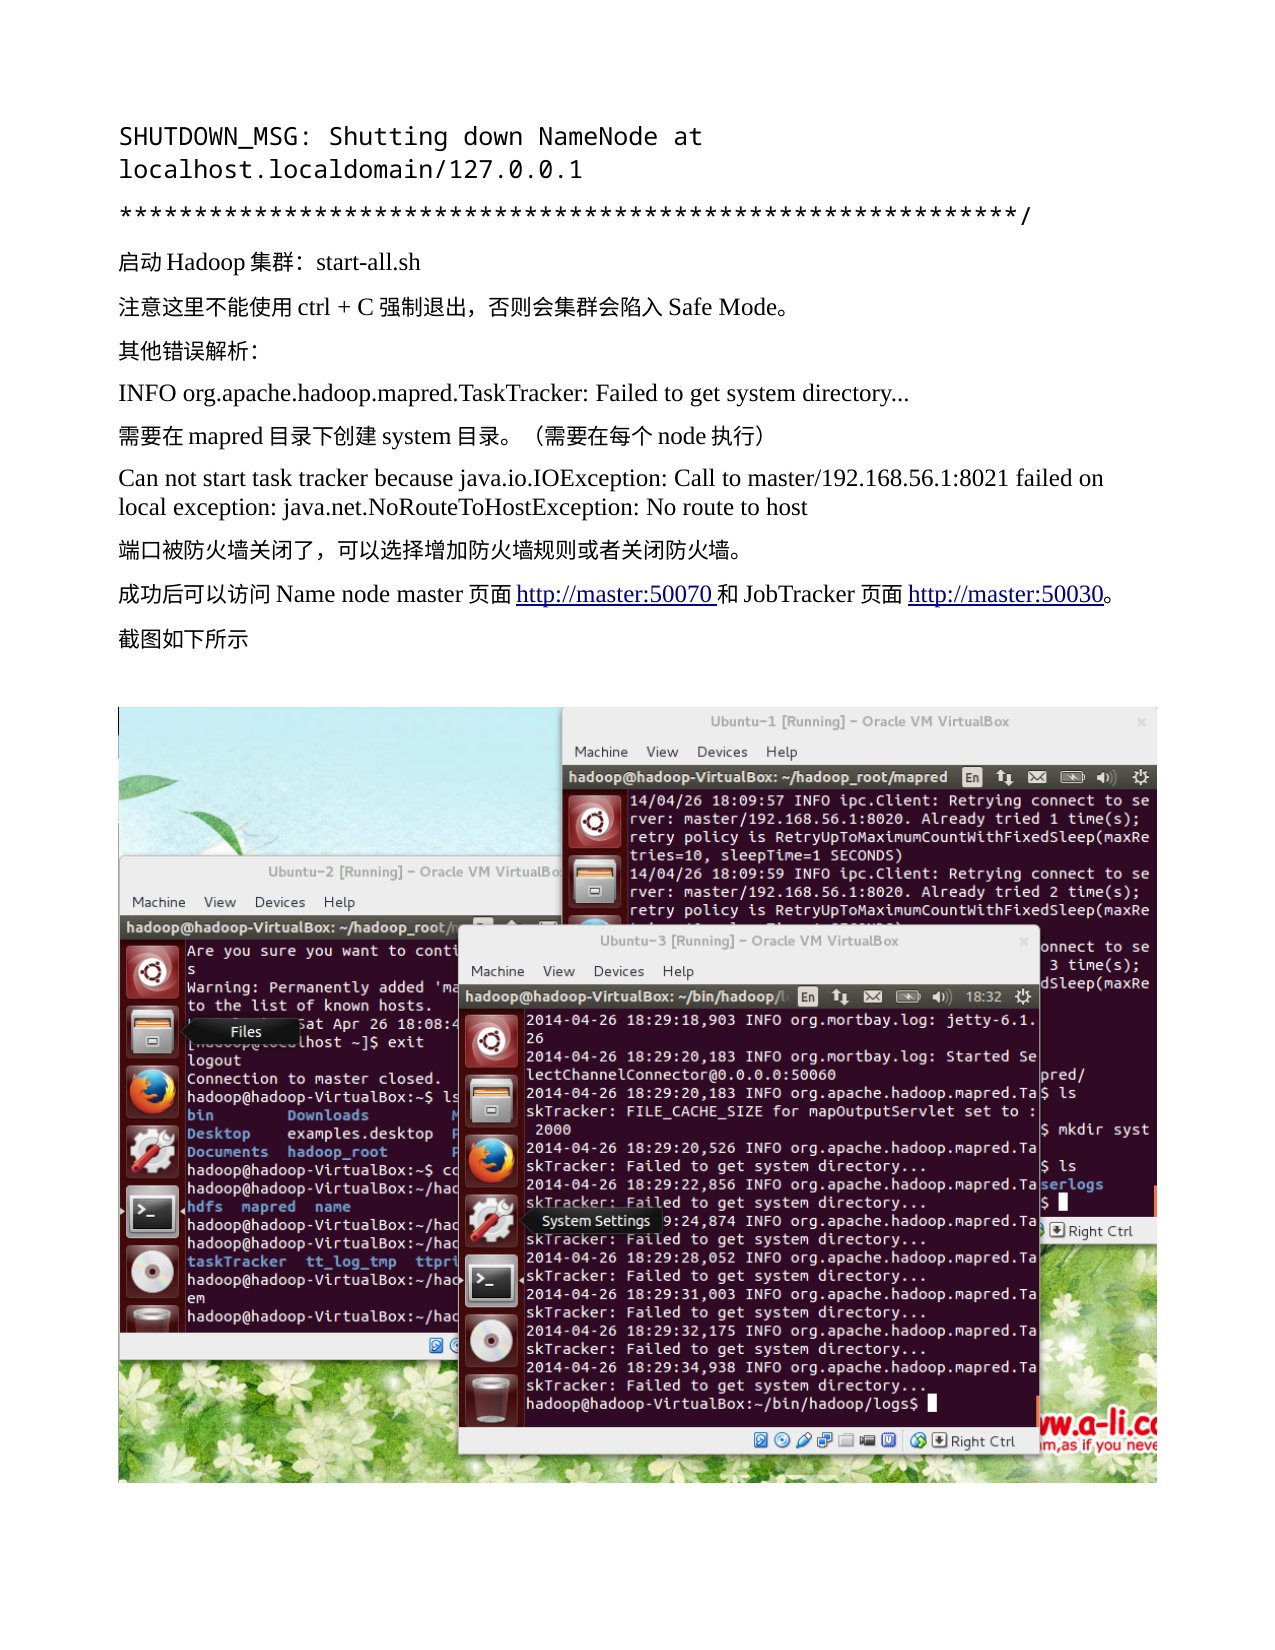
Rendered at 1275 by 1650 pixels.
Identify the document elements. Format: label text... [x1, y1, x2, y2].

text 启动Hadoop集群：start-all.sh [118, 245, 1157, 277]
text ************************************************************/ [118, 199, 1157, 233]
text 其他错误解析： [118, 334, 1157, 365]
text 端口被防火墙关闭了，可以选择增加防火墙规则或者关闭防火墙。 [118, 533, 1157, 565]
text INFO org.apache.hadoop.mapred.TaskTracker: Failed to get system directory... [118, 378, 1157, 407]
text 截图如下所示 [118, 622, 1157, 653]
text 成功后可以访问Name node master页面http://master:50070和JobTracker页面http://master:50030。 [118, 577, 1157, 609]
text 注意这里不能使用ctrl + C强制退出，否则会集群会陷入Safe Mode。 [118, 289, 1157, 321]
text SHUTDOWN_MSG: Shutting down NameNode at localhost.localdomain/127.0.0.1 [118, 118, 1157, 186]
text 需要在mapred目录下创建system目录。（需要在每个node执行） [118, 419, 1157, 451]
text Can not start task tracker because java.io.IOException: Call to master/192.168.56.1:8021 failed on local exception: java.net.NoRouteToHostException: No route to host [118, 463, 1157, 521]
picture [118, 707, 1157, 1483]
